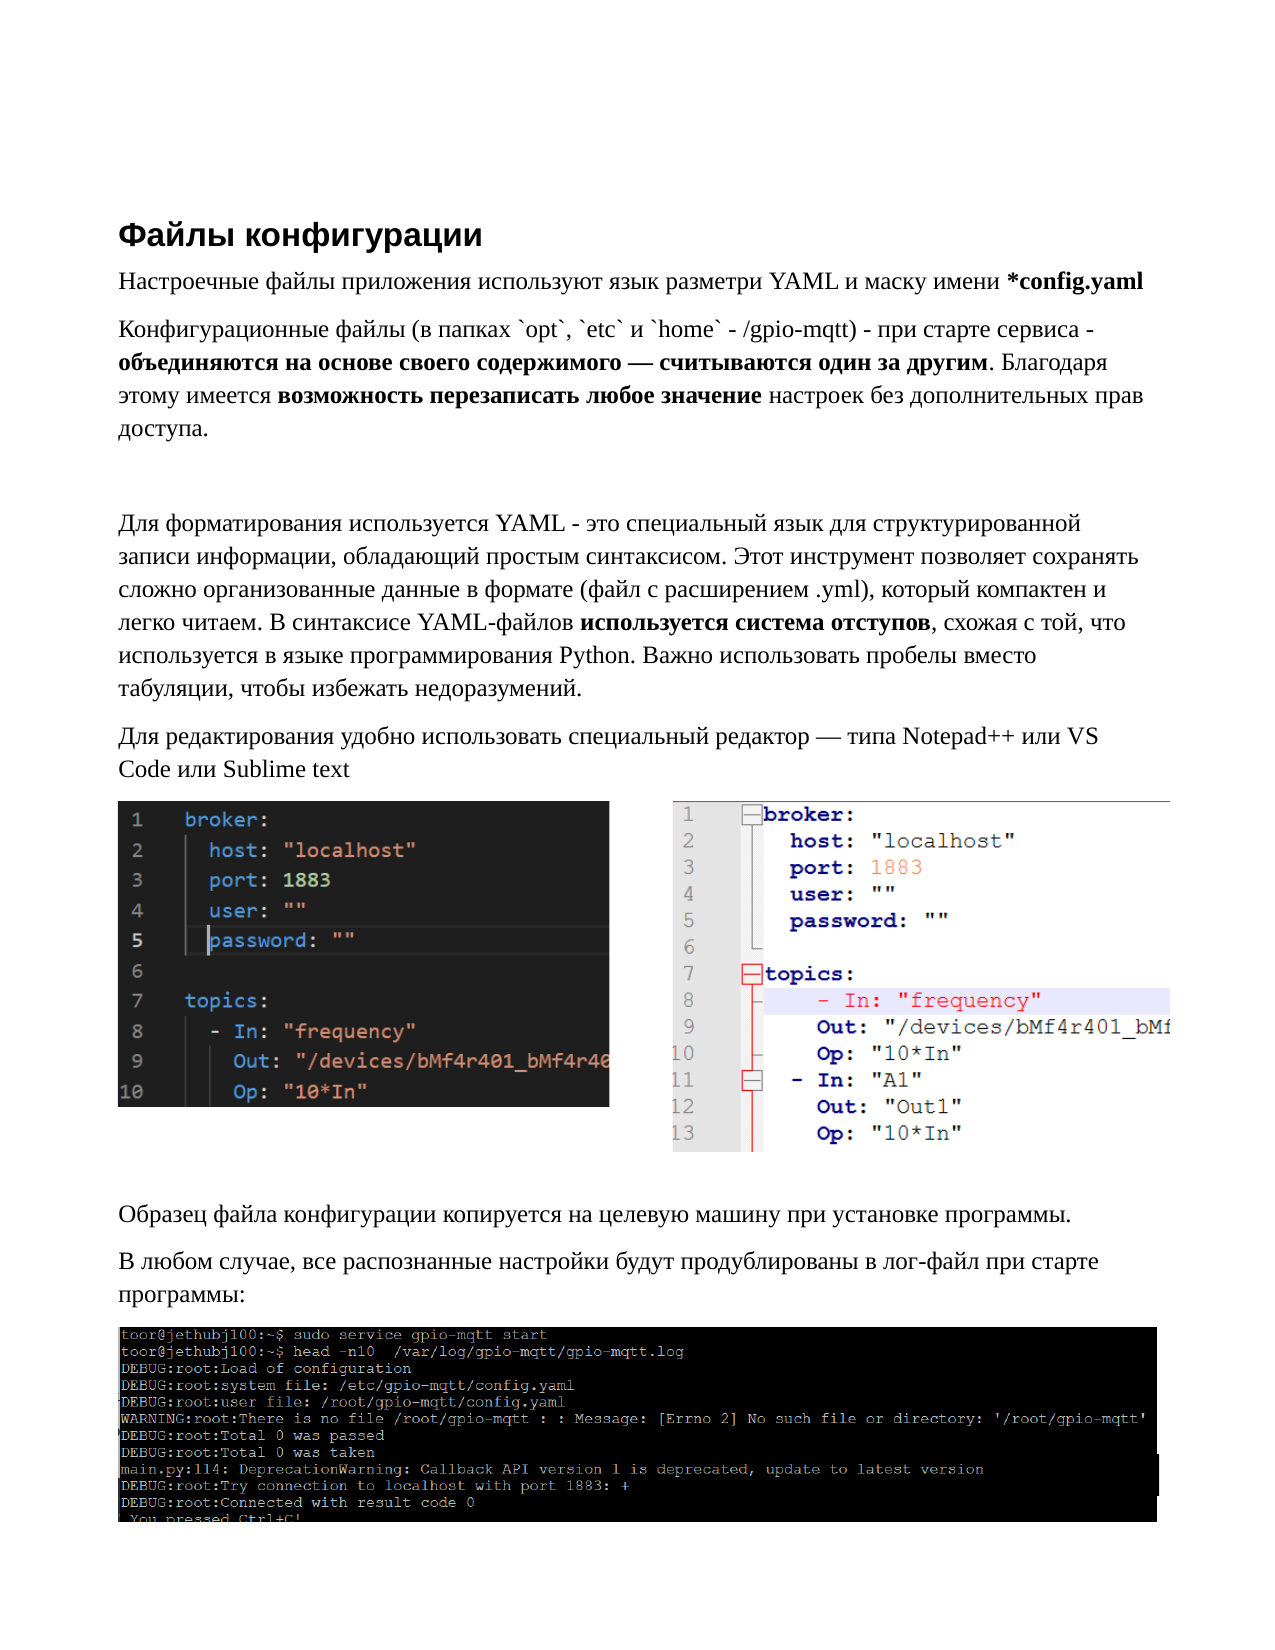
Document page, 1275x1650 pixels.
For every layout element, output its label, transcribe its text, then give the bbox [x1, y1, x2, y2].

picture [117, 801, 610, 1107]
text Для форматирования используется YAML - это специальный язык для структурированной записи информации, обладающий простым синтаксисом. Этот инструмент позволяет сохранять сложно организованные данные в формате (файл с расширением .yml), который компактен и легко читаем. В синтаксисе YAML-файлов используется система отступов, схожая с той, что используется в языке программирования Python. Важно использовать пробелы вместо табуляции, чтобы избежать недоразумений. [118, 508, 1157, 702]
text Конфигурационные файлы (в папках `opt`, `etc` и `home` - /gpio-mqtt) - при старте сервиса - объединяются на основе своего содержимого — считываются один за другим. Благодаря этому имеется возможность перезаписать любое значение настроек без дополнительных прав доступа. [118, 314, 1157, 442]
picture [118, 1327, 1160, 1522]
text Настроечные файлы приложения используют язык разметри YAML и маску имени *config.yaml [118, 266, 1157, 295]
text Для редактирования удобно использовать специальный редактор — типа Notepad++ или VS Code или Sublime text [118, 721, 1157, 783]
table_cell [118, 118, 183, 147]
table_cell [380, 118, 1157, 147]
text В любом случае, все распознанные настройки будут продублированы в лог-файл при старте программы: [118, 1246, 1157, 1308]
table_cell [183, 118, 380, 147]
picture [672, 801, 1171, 1152]
text Образец файла конфигурации копируется на целевую машину при установке программы. [118, 1199, 1157, 1228]
subtitle Файлы конфигурации [118, 215, 1157, 254]
